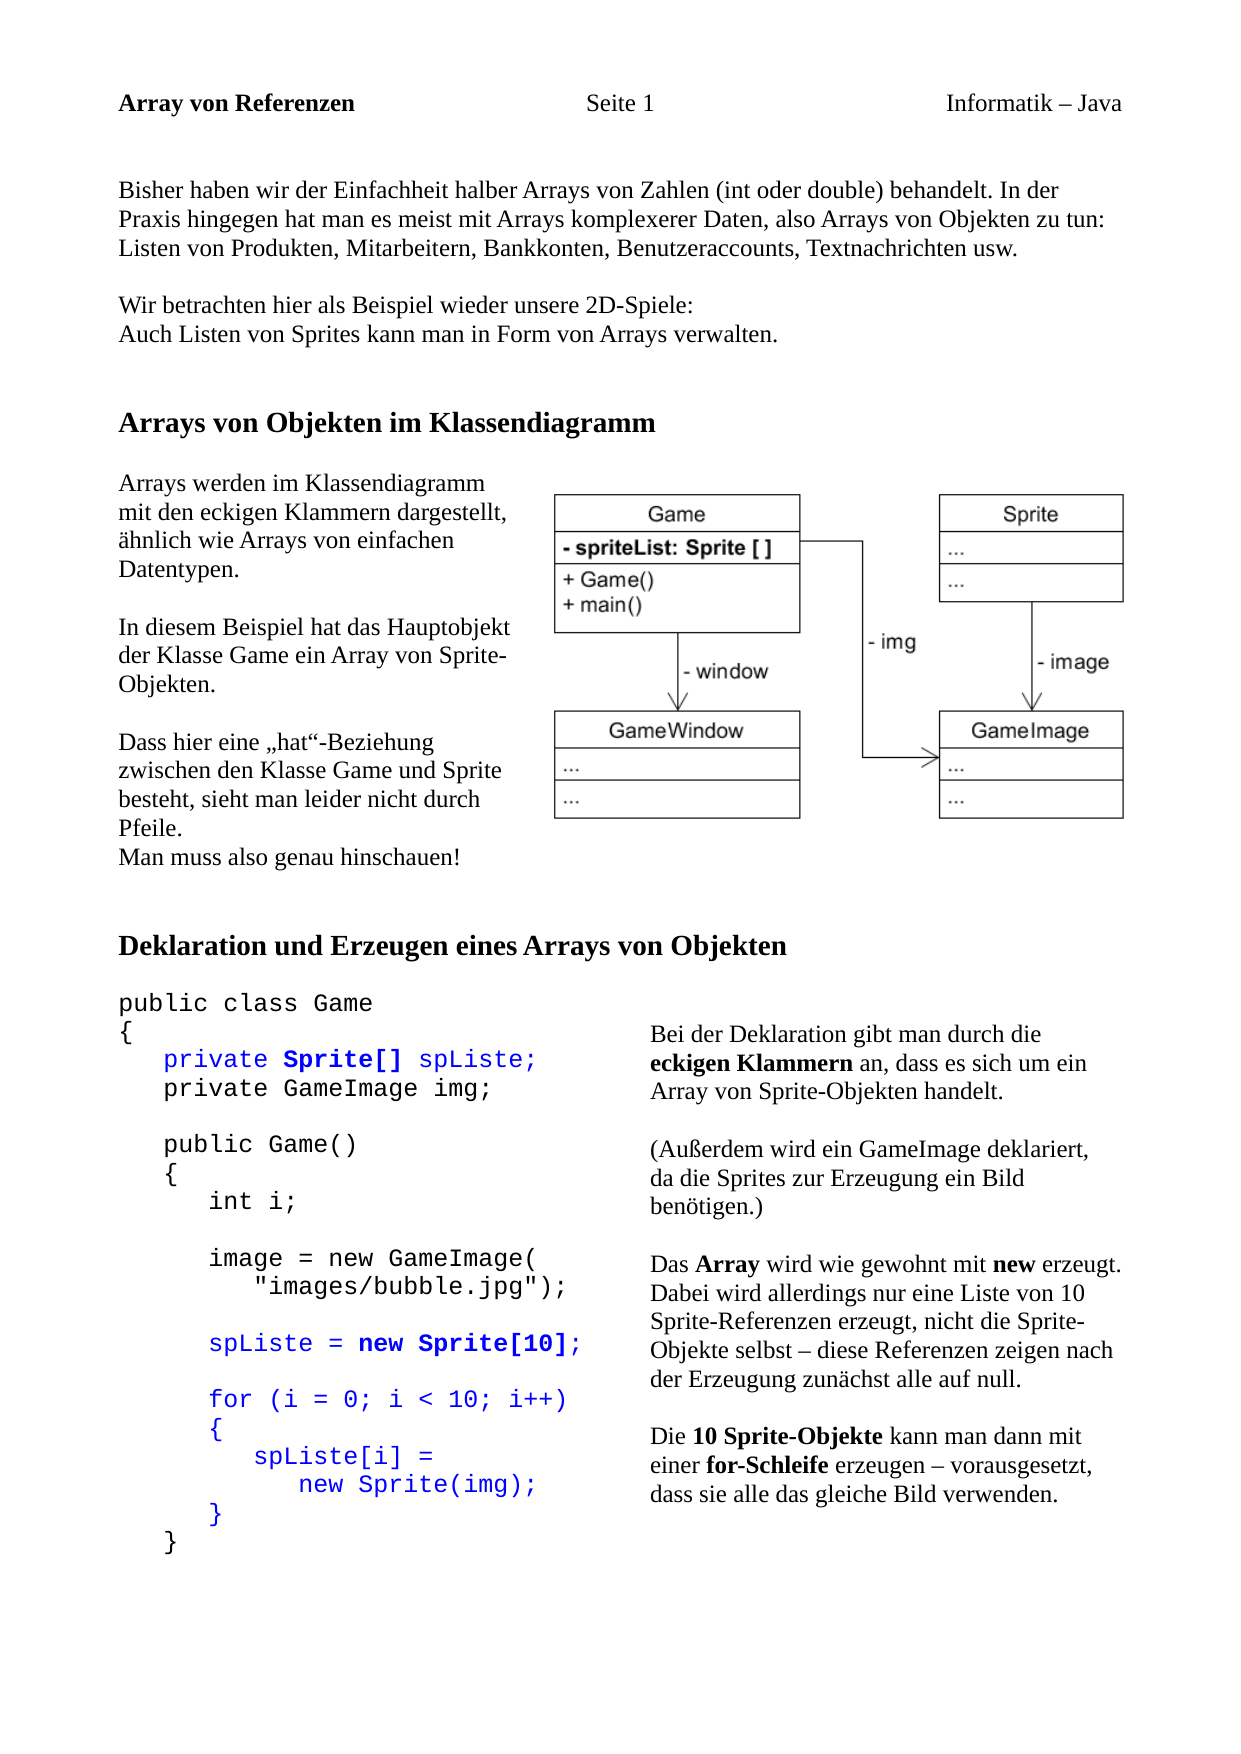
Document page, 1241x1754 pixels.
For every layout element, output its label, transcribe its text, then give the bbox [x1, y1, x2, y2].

table_header Bei der Deklaration gibt man durch die eckigen Klammern an, dass es sich um ein Array von Sprite-Objekten handelt. (Außerdem wird ein GameImage deklariert, da die Sprites zur Erzeugung ein Bild benötigen.) Das Array wird wie gewohnt mit new erzeugt. Dabei wird allerdings nur eine Liste von 10 Sprite-Referenzen erzeugt, nicht die Sprite-Objekte selbst – diese Referenzen zeigen nach der Erzeugung zunächst alle auf null. Die 10 Sprite-Objekte kann man dann mit einer for-Schleife erzeugen – vorausgesetzt, dass sie alle das gleiche Bild verwenden. [650, 990, 1122, 1557]
text Auch Listen von Sprites kann man in Form von Arrays verwalten. [118, 319, 1122, 348]
text Wir betrachten hier als Beispiel wieder unsere 2D-Spiele: [118, 291, 1122, 319]
text Arrays von Objekten im Klassendiagramm [118, 406, 1122, 439]
text Arrays werden im Klassendiagramm mit den eckigen Klammern dargestellt, ähnlich wie Arrays von einfachen Datentypen. [118, 468, 1122, 583]
text Man muss also genau hinschauen! [118, 842, 1122, 870]
text Bisher haben wir der Einfachheit halber Arrays von Zahlen (int oder double) behandelt. In der Praxis hingegen hat man es meist mit Arrays komplexerer Daten, also Arrays von Objekten zu tun: Listen von Produkten, Mitarbeitern, Bankkonten, Benutzeraccounts, Textnachrichten usw. [118, 176, 1122, 262]
text Dass hier eine „hat“-Beziehung zwischen den Klasse Game und Sprite besteht, sieht man leider nicht durch Pfeile. [118, 727, 1122, 842]
table_header public class Game { private Sprite[] spListe; private GameImage img; public Game() { int i; image = new GameImage( "images/bubble.jpg"); spListe = new Sprite[10]; for (i = 0; i < 10; i++) { spListe[i] = new Sprite(img); } } [118, 990, 650, 1557]
text Deklaration und Erzeugen eines Arrays von Objekten [118, 928, 1122, 961]
picture [553, 494, 1125, 820]
text In diesem Beispiel hat das Hauptobjekt der Klasse Game ein Array von Sprite-Objekten. [118, 612, 553, 698]
